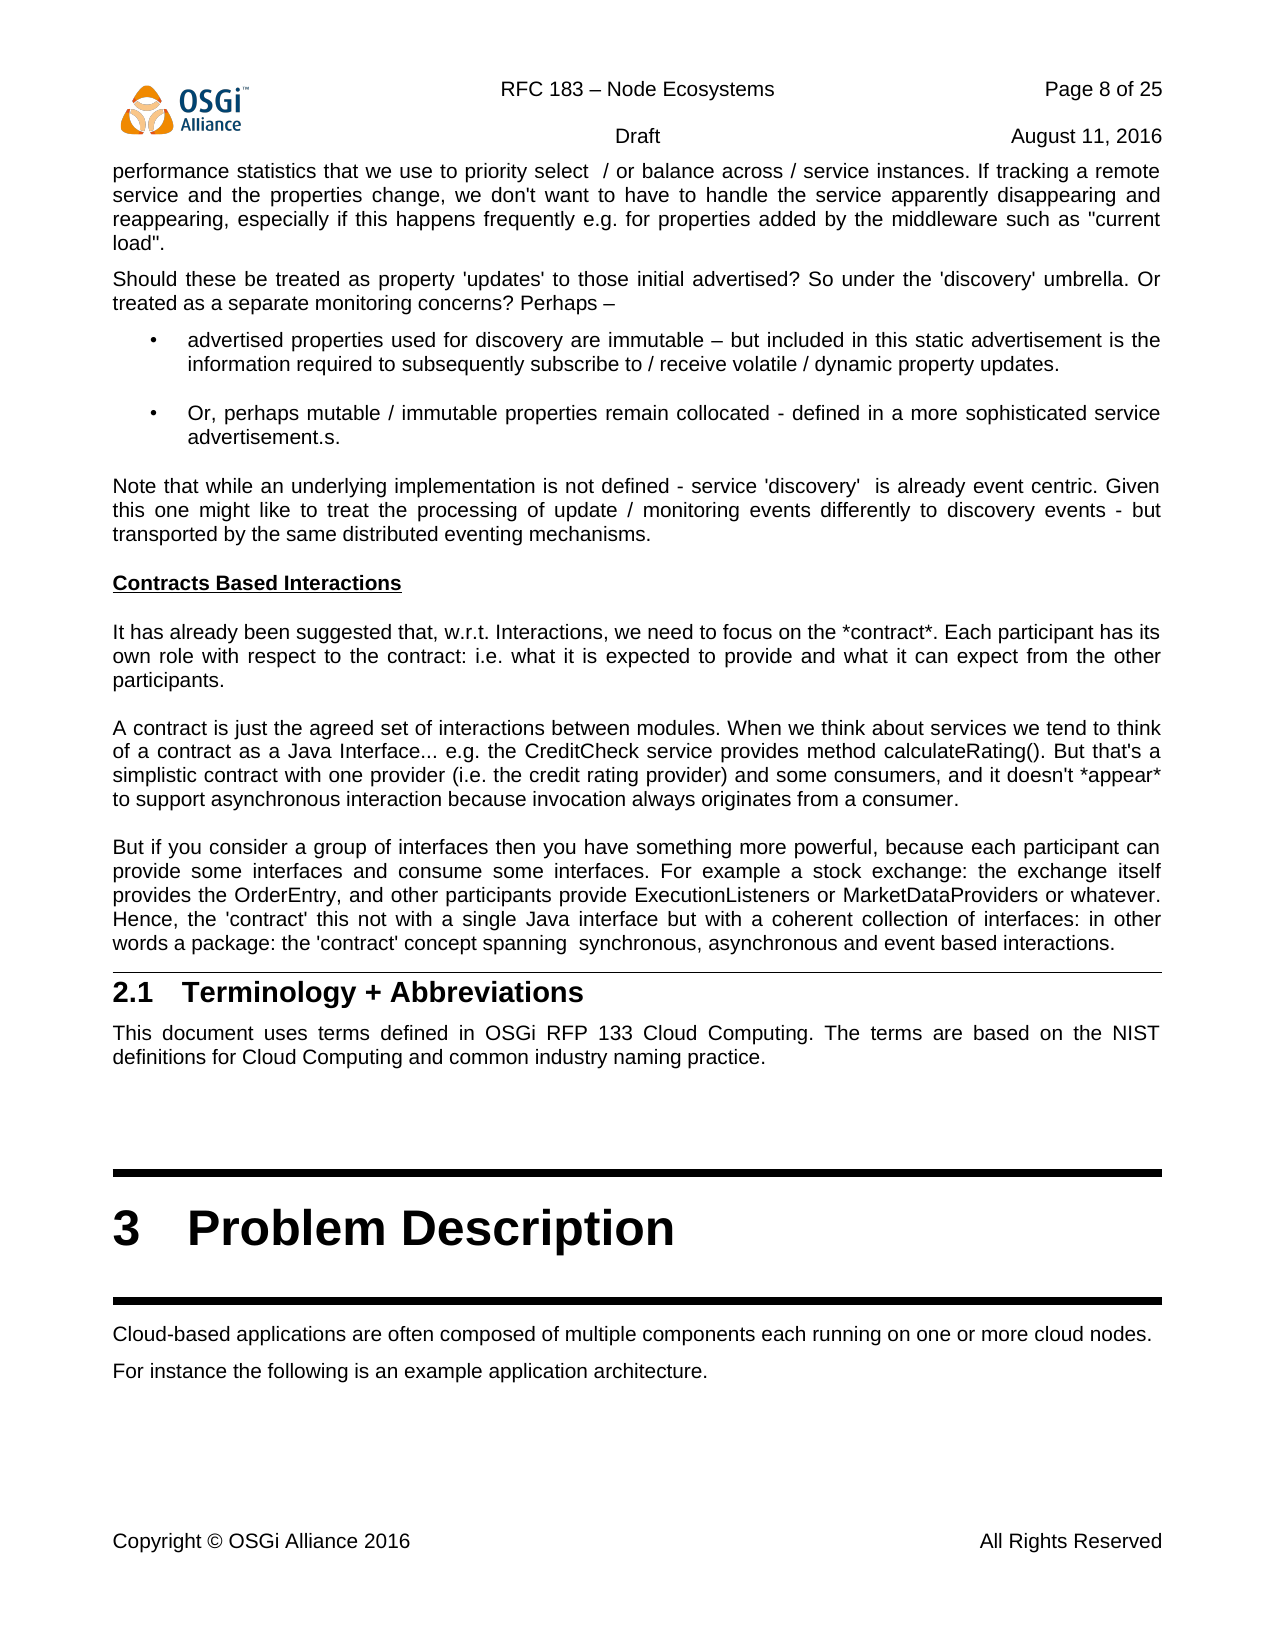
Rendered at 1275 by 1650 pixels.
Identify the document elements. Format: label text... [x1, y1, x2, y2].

text Should these be treated as property 'updates' to those initial advertised? So under the 'discovery' umbrella. Or treated as a separate monitoring concerns? Perhaps – [112, 267, 1162, 315]
text performance statistics that we use to priority select / or balance across / service instances. If tracking a remote service and the properties change, we don't want to have to handle the service apparently disappearing and reappearing, especially if this happens frequently e.g. for properties added by the middleware such as "current load". [112, 159, 1162, 255]
text A contract is just the agreed set of interactions between modules. When we think about services we tend to think of a contract as a Java Interface... e.g. the CreditCheck service provides method calculateRating(). But that's a simplistic contract with one provider (i.e. the credit rating provider) and some consumers, and it doesn't *appear* to support asynchronous interaction because invocation always originates from a consumer. [112, 715, 1162, 811]
text Note that while an underlying implementation is not defined - service 'discovery' is already event centric. Given this one might like to treat the processing of update / monitoring events differently to discovery events - but transported by the same distributed eventing mechanisms. [112, 474, 1162, 546]
list advertised properties used for discovery are immutable – but included in this static advertisement is the information required to subsequently subscribe to / receive volatile / dynamic property updates. [150, 328, 1162, 376]
text Cloud-based applications are often composed of multiple components each running on one or more cloud nodes. [112, 1322, 1162, 1346]
list Or, perhaps mutable / immutable properties remain collocated - defined in a more sophisticated service advertisement.s. [150, 401, 1162, 449]
text For instance the following is an example application architecture. [112, 1358, 1162, 1382]
text But if you consider a group of interfaces then you have something more powerful, because each participant can provide some interfaces and consume some interfaces. For example a stock exchange: the exchange itself provides the OrderEntry, and other participants provide ExecutionListeners or MarketDataProviders or whatever. Hence, the 'contract' this not with a single Java interface but with a coherent collection of interfaces: in other words a package: the 'contract' concept spanning synchronous, asynchronous and event based interactions. [112, 835, 1162, 955]
picture [113, 78, 257, 142]
text This document uses terms defined in OSGi RFP 133 Cloud Computing. The terms are based on the NIST definitions for Cloud Computing and common industry naming practice. [112, 1021, 1162, 1069]
subtitle Terminology + Abbreviations [112, 973, 1162, 1008]
text Contracts Based Interactions [112, 571, 1162, 594]
subtitle Problem Description [112, 1170, 1162, 1305]
text It has already been suggested that, w.r.t. Interactions, we need to focus on the *contract*. Each participant has its own role with respect to the contract: i.e. what it is expected to provide and what it can expect from the other participants. [112, 619, 1162, 691]
